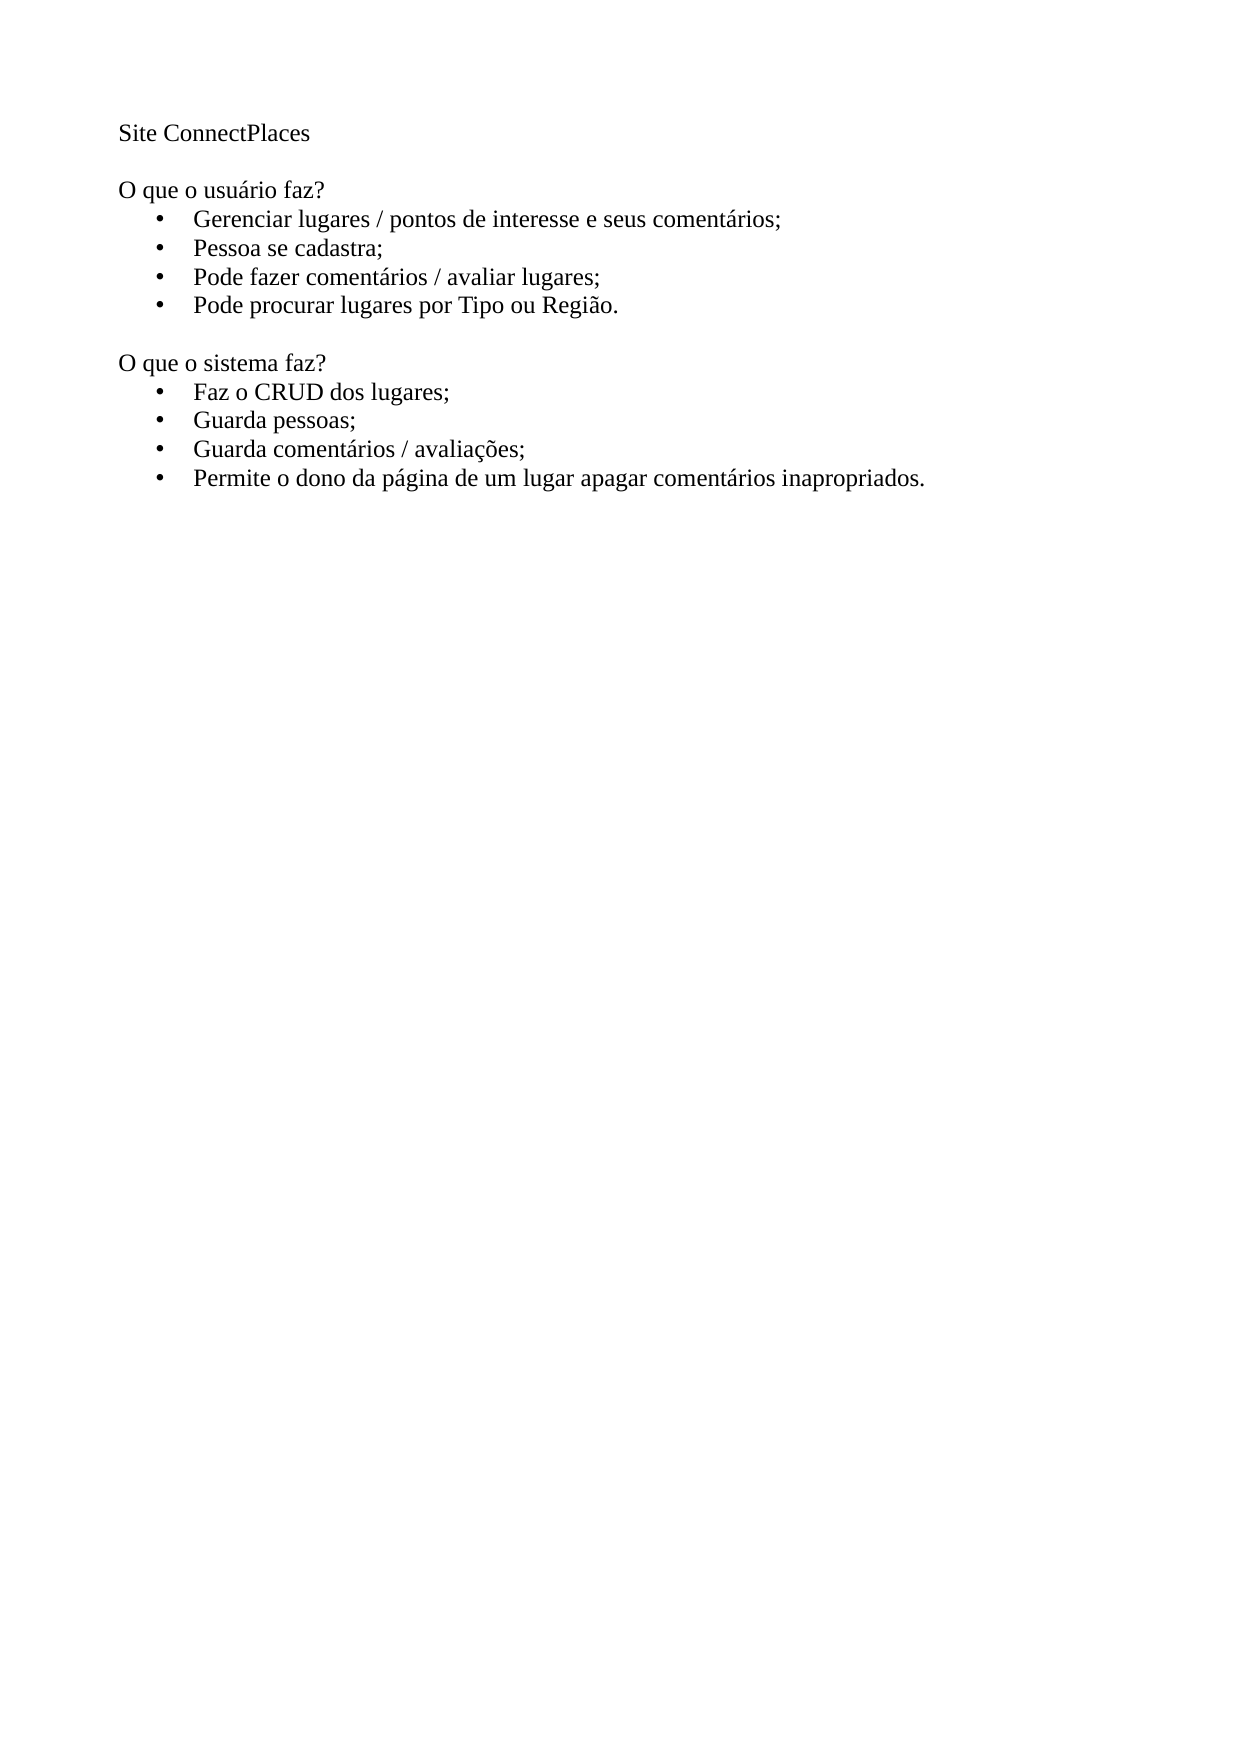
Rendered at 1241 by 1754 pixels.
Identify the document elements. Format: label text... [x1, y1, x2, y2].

text Site ConnectPlaces [118, 118, 1122, 147]
text O que o usuário faz? [118, 176, 1122, 204]
list Guarda comentários / avaliações; [156, 434, 1122, 463]
list Guarda pessoas; [156, 406, 1122, 434]
list Gerenciar lugares / pontos de interesse e seus comentários; [156, 204, 1122, 233]
list Pode fazer comentários / avaliar lugares; [156, 262, 1122, 291]
text O que o sistema faz? [118, 348, 1122, 377]
list Pode procurar lugares por Tipo ou Região. [156, 291, 1122, 319]
list Pessoa se cadastra; [156, 233, 1122, 262]
list Permite o dono da página de um lugar apagar comentários inapropriados. [156, 463, 1122, 492]
list Faz o CRUD dos lugares; [156, 377, 1122, 406]
